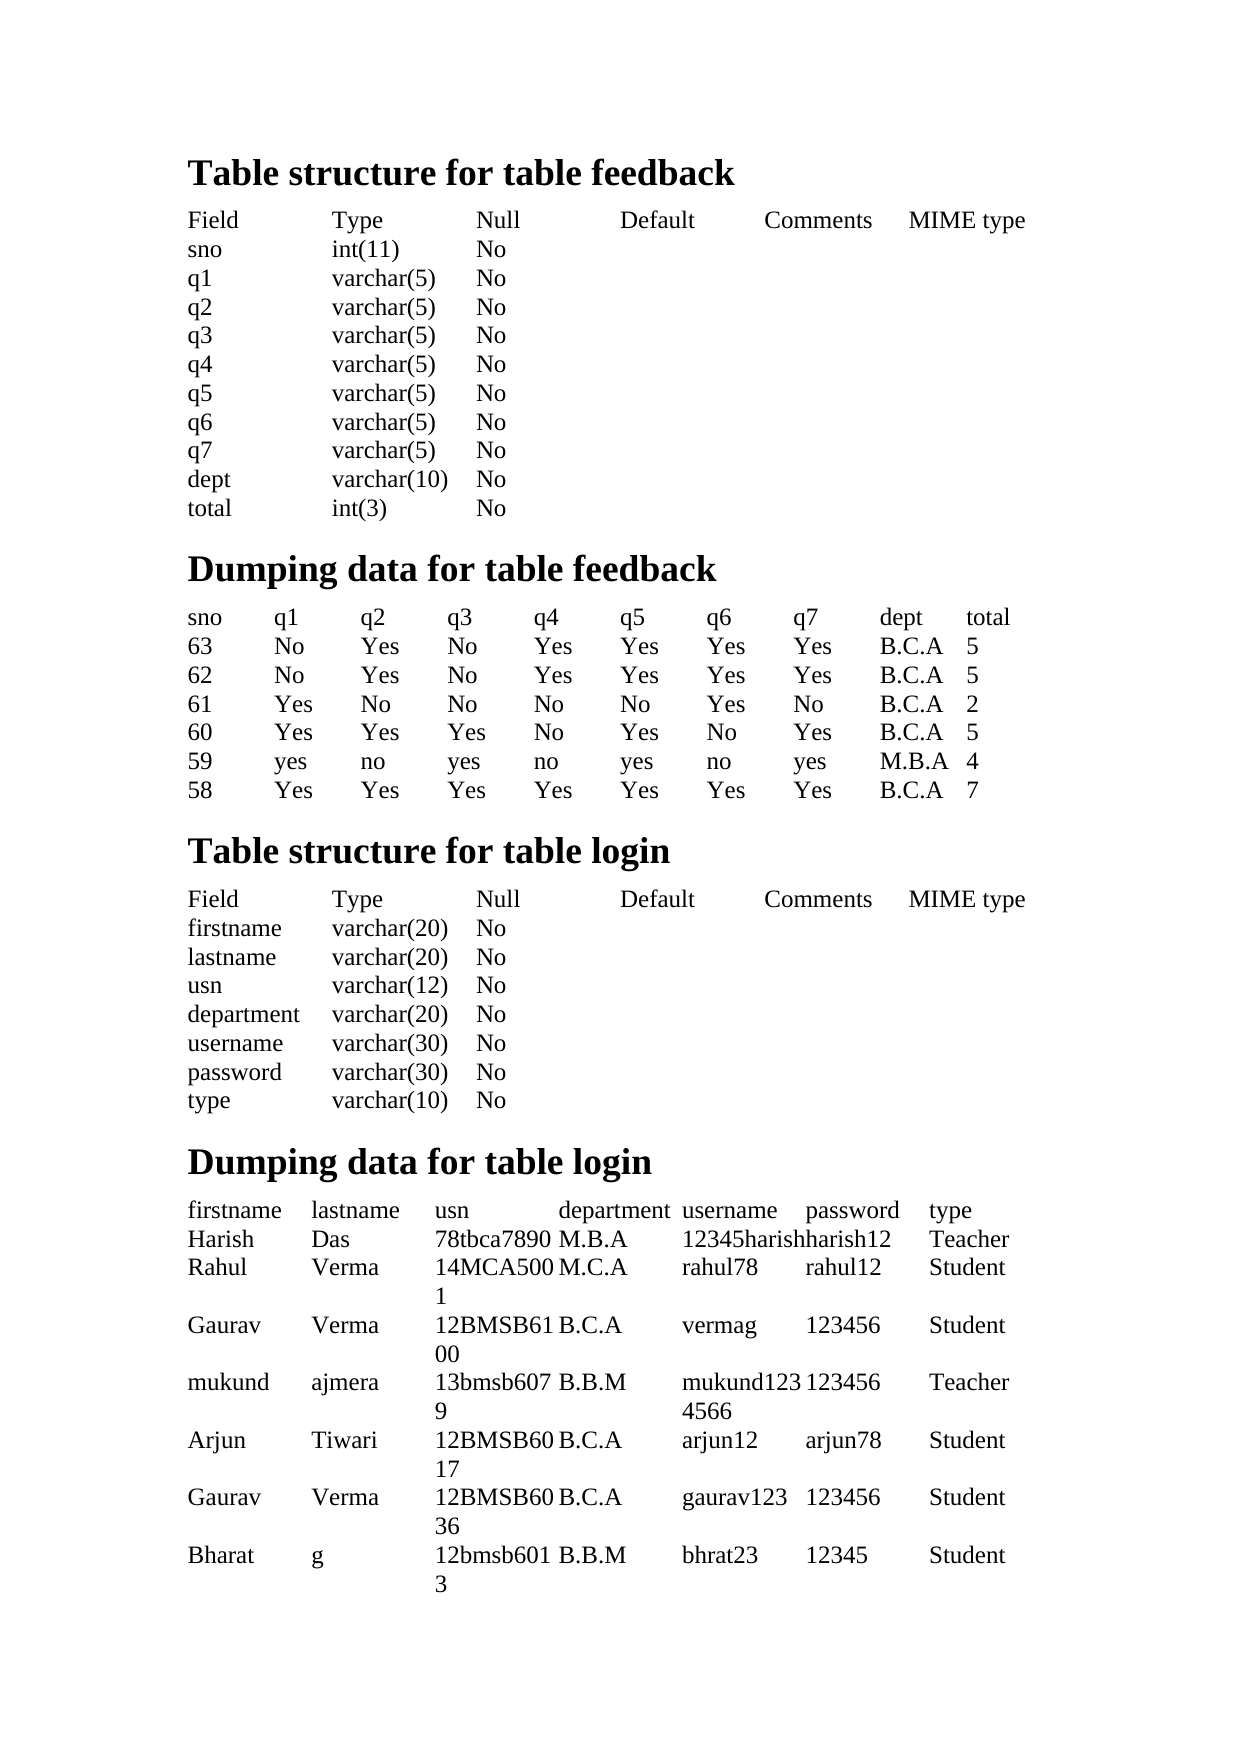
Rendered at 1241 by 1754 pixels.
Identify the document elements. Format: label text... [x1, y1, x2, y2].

table_cell varchar(5) [332, 407, 476, 436]
table_cell [908, 378, 1053, 407]
table_cell [620, 1086, 764, 1114]
table_cell [764, 942, 908, 971]
table_cell No [476, 292, 620, 321]
table_cell [764, 292, 908, 321]
table_cell [908, 913, 1053, 942]
table_cell B.B.M [558, 1540, 682, 1597]
table_cell Teacher [929, 1224, 1053, 1252]
table_cell varchar(5) [332, 436, 476, 464]
table_cell Bharat [188, 1540, 311, 1597]
table_cell [908, 999, 1053, 1028]
table_cell [620, 234, 764, 263]
table_cell Yes [620, 631, 706, 660]
table_cell Teacher [929, 1368, 1053, 1425]
table_cell mukund [188, 1368, 311, 1425]
table_cell 59 [188, 746, 274, 775]
table_cell M.C.A [558, 1253, 682, 1310]
table_cell int(11) [332, 234, 476, 263]
table_cell B.C.A [880, 660, 966, 689]
table_cell M.B.A [880, 746, 966, 775]
table_cell [620, 1057, 764, 1086]
table_cell Yes [620, 660, 706, 689]
table_cell no [706, 746, 793, 775]
table_cell varchar(10) [332, 1086, 476, 1114]
table_cell q6 [188, 407, 332, 436]
table_cell Yes [274, 775, 360, 804]
table_cell Student [929, 1253, 1053, 1310]
table_cell [764, 263, 908, 292]
table_cell No [476, 1086, 620, 1114]
table_cell [620, 263, 764, 292]
table_cell 7 [966, 775, 1053, 804]
table_cell Gaurav [188, 1483, 311, 1540]
table_cell [620, 971, 764, 999]
table_cell varchar(5) [332, 321, 476, 349]
table_cell 12BMSB6036 [435, 1483, 558, 1540]
table_cell Yes [534, 631, 620, 660]
table_cell yes [447, 746, 533, 775]
table_cell q4 [188, 349, 332, 378]
table_cell yes [793, 746, 879, 775]
table_cell [908, 321, 1053, 349]
table_cell q1 [188, 263, 332, 292]
table_cell M.B.A [558, 1224, 682, 1252]
table_cell No [476, 349, 620, 378]
table_cell No [447, 689, 533, 717]
table_cell rahul12 [805, 1253, 929, 1310]
table_cell [620, 942, 764, 971]
table_header password [805, 1195, 929, 1224]
table_cell No [476, 378, 620, 407]
table_header Default [620, 206, 764, 234]
table_cell mukund1234566 [682, 1368, 805, 1425]
table_cell Yes [447, 718, 533, 746]
table_cell [908, 1028, 1053, 1057]
table_cell Das [311, 1224, 434, 1252]
table_cell [764, 1028, 908, 1057]
table_cell q5 [188, 378, 332, 407]
table_cell Yes [793, 631, 879, 660]
table_cell No [476, 1057, 620, 1086]
table_cell [908, 349, 1053, 378]
table_cell [908, 464, 1053, 493]
table_cell q2 [188, 292, 332, 321]
table_cell Yes [706, 660, 793, 689]
table_header type [929, 1195, 1053, 1224]
table_header Null [476, 206, 620, 234]
table_cell q3 [188, 321, 332, 349]
table_cell 13bmsb6079 [435, 1368, 558, 1425]
table_cell [620, 913, 764, 942]
table_cell Yes [447, 775, 533, 804]
table_cell [764, 493, 908, 522]
table_cell [908, 234, 1053, 263]
table_cell [764, 913, 908, 942]
table_cell [908, 493, 1053, 522]
table_cell varchar(30) [332, 1057, 476, 1086]
table_header Type [332, 884, 476, 913]
table_cell [764, 971, 908, 999]
table_cell Verma [311, 1483, 434, 1540]
table_header q4 [534, 603, 620, 631]
table_cell Harish [188, 1224, 311, 1252]
table_header Null [476, 884, 620, 913]
table_cell Yes [534, 775, 620, 804]
table_header Comments [764, 206, 908, 234]
table_cell arjun78 [805, 1425, 929, 1482]
table_cell [620, 407, 764, 436]
table_cell Yes [793, 718, 879, 746]
table_cell 78tbca7890 [435, 1224, 558, 1252]
table_cell [764, 436, 908, 464]
table_cell [620, 378, 764, 407]
table_cell No [447, 660, 533, 689]
subtitle Dumping data for table feedback [187, 547, 1053, 590]
table_cell Yes [706, 631, 793, 660]
table_cell no [360, 746, 447, 775]
table_cell B.C.A [880, 775, 966, 804]
table_cell 12345 [805, 1540, 929, 1597]
table_cell bhrat23 [682, 1540, 805, 1597]
table_cell Yes [706, 689, 793, 717]
table_header Field [188, 206, 332, 234]
table_header q2 [360, 603, 447, 631]
table_cell No [476, 407, 620, 436]
table_cell q7 [188, 436, 332, 464]
table_cell Yes [793, 660, 879, 689]
table_cell password [188, 1057, 332, 1086]
table_cell No [274, 631, 360, 660]
table_header MIME type [908, 884, 1053, 913]
table_cell sno [188, 234, 332, 263]
table_cell [908, 407, 1053, 436]
table_cell B.C.A [558, 1483, 682, 1540]
table_cell No [476, 493, 620, 522]
table_cell varchar(10) [332, 464, 476, 493]
table_cell g [311, 1540, 434, 1597]
table_cell vermag [682, 1310, 805, 1367]
table_cell Yes [274, 689, 360, 717]
table_cell Yes [274, 718, 360, 746]
table_cell No [476, 971, 620, 999]
table_cell 123456 [805, 1483, 929, 1540]
table_header lastname [311, 1195, 434, 1224]
table_cell [908, 942, 1053, 971]
table_cell No [360, 689, 447, 717]
table_cell 61 [188, 689, 274, 717]
table_cell varchar(12) [332, 971, 476, 999]
table_cell No [447, 631, 533, 660]
table_cell rahul78 [682, 1253, 805, 1310]
table_cell Arjun [188, 1425, 311, 1482]
table_header dept [880, 603, 966, 631]
table_cell username [188, 1028, 332, 1057]
table_cell varchar(30) [332, 1028, 476, 1057]
table_cell department [188, 999, 332, 1028]
table_cell 63 [188, 631, 274, 660]
table_cell [620, 349, 764, 378]
table_cell arjun12 [682, 1425, 805, 1482]
table_cell No [620, 689, 706, 717]
table_cell Yes [360, 660, 447, 689]
table_cell [908, 1057, 1053, 1086]
table_cell B.B.M [558, 1368, 682, 1425]
table_cell Tiwari [311, 1425, 434, 1482]
table_cell Verma [311, 1310, 434, 1367]
table_cell 62 [188, 660, 274, 689]
subtitle Table structure for table feedback [187, 150, 1053, 193]
table_header firstname [188, 1195, 311, 1224]
table_cell 123456 [805, 1368, 929, 1425]
table_cell lastname [188, 942, 332, 971]
table_cell Student [929, 1425, 1053, 1482]
table_cell varchar(5) [332, 292, 476, 321]
table_cell varchar(20) [332, 999, 476, 1028]
table_cell [764, 349, 908, 378]
table_cell firstname [188, 913, 332, 942]
table_header sno [188, 603, 274, 631]
table_cell [908, 263, 1053, 292]
table_cell No [476, 321, 620, 349]
table_cell dept [188, 464, 332, 493]
table_cell 5 [966, 660, 1053, 689]
table_cell Gaurav [188, 1310, 311, 1367]
table_cell int(3) [332, 493, 476, 522]
table_cell [620, 493, 764, 522]
table_cell 5 [966, 631, 1053, 660]
table_cell 2 [966, 689, 1053, 717]
table_cell total [188, 493, 332, 522]
table_cell Yes [534, 660, 620, 689]
table_cell Rahul [188, 1253, 311, 1310]
table_cell 123456 [805, 1310, 929, 1367]
table_header q7 [793, 603, 879, 631]
table_cell B.C.A [880, 718, 966, 746]
table_cell Yes [360, 718, 447, 746]
table_cell No [476, 263, 620, 292]
table_cell varchar(20) [332, 942, 476, 971]
table_header username [682, 1195, 805, 1224]
table_cell [908, 292, 1053, 321]
table_cell No [706, 718, 793, 746]
table_cell Yes [620, 718, 706, 746]
table_cell [620, 436, 764, 464]
table_header Type [332, 206, 476, 234]
table_cell [908, 1086, 1053, 1114]
table_cell [620, 999, 764, 1028]
table_header Default [620, 884, 764, 913]
table_cell No [476, 1028, 620, 1057]
table_cell Yes [620, 775, 706, 804]
subtitle Table structure for table login [187, 829, 1053, 872]
table_cell [908, 436, 1053, 464]
table_cell [620, 292, 764, 321]
table_cell No [274, 660, 360, 689]
table_cell B.C.A [880, 631, 966, 660]
table_cell 12bmsb6013 [435, 1540, 558, 1597]
table_cell B.C.A [558, 1425, 682, 1482]
table_cell [620, 464, 764, 493]
table_cell varchar(5) [332, 349, 476, 378]
table_header total [966, 603, 1053, 631]
table_cell B.C.A [558, 1310, 682, 1367]
table_header q3 [447, 603, 533, 631]
table_cell varchar(20) [332, 913, 476, 942]
table_cell varchar(5) [332, 263, 476, 292]
table_cell Yes [360, 775, 447, 804]
table_cell Yes [360, 631, 447, 660]
table_cell B.C.A [880, 689, 966, 717]
table_cell No [476, 913, 620, 942]
table_cell 12BMSB6017 [435, 1425, 558, 1482]
table_header q6 [706, 603, 793, 631]
table_header q1 [274, 603, 360, 631]
table_cell 14MCA5001 [435, 1253, 558, 1310]
table_cell 12345harish [682, 1224, 805, 1252]
table_cell 58 [188, 775, 274, 804]
table_header q5 [620, 603, 706, 631]
table_cell [764, 1086, 908, 1114]
table_cell Verma [311, 1253, 434, 1310]
table_cell [764, 464, 908, 493]
table_cell no [534, 746, 620, 775]
table_header usn [435, 1195, 558, 1224]
table_cell gaurav123 [682, 1483, 805, 1540]
table_cell [764, 378, 908, 407]
table_cell [764, 1057, 908, 1086]
table_cell [620, 321, 764, 349]
table_cell harish12 [805, 1224, 929, 1252]
table_cell No [476, 464, 620, 493]
table_cell ajmera [311, 1368, 434, 1425]
table_cell [764, 321, 908, 349]
table_cell Yes [793, 775, 879, 804]
table_cell [764, 999, 908, 1028]
table_cell [908, 971, 1053, 999]
table_header Field [188, 884, 332, 913]
table_cell yes [620, 746, 706, 775]
table_cell No [534, 718, 620, 746]
table_cell No [534, 689, 620, 717]
table_cell Student [929, 1483, 1053, 1540]
table_header department [558, 1195, 682, 1224]
table_cell Student [929, 1540, 1053, 1597]
table_cell Yes [706, 775, 793, 804]
table_cell Student [929, 1310, 1053, 1367]
table_header MIME type [908, 206, 1053, 234]
table_cell [620, 1028, 764, 1057]
table_header Comments [764, 884, 908, 913]
table_cell 12BMSB6100 [435, 1310, 558, 1367]
table_cell usn [188, 971, 332, 999]
table_cell [764, 234, 908, 263]
table_cell No [476, 942, 620, 971]
table_cell type [188, 1086, 332, 1114]
table_cell No [476, 999, 620, 1028]
table_cell varchar(5) [332, 378, 476, 407]
table_cell No [793, 689, 879, 717]
table_cell 5 [966, 718, 1053, 746]
table_cell No [476, 436, 620, 464]
table_cell 60 [188, 718, 274, 746]
table_cell [764, 407, 908, 436]
table_cell No [476, 234, 620, 263]
table_cell 4 [966, 746, 1053, 775]
subtitle Dumping data for table login [187, 1139, 1053, 1182]
table_cell yes [274, 746, 360, 775]
